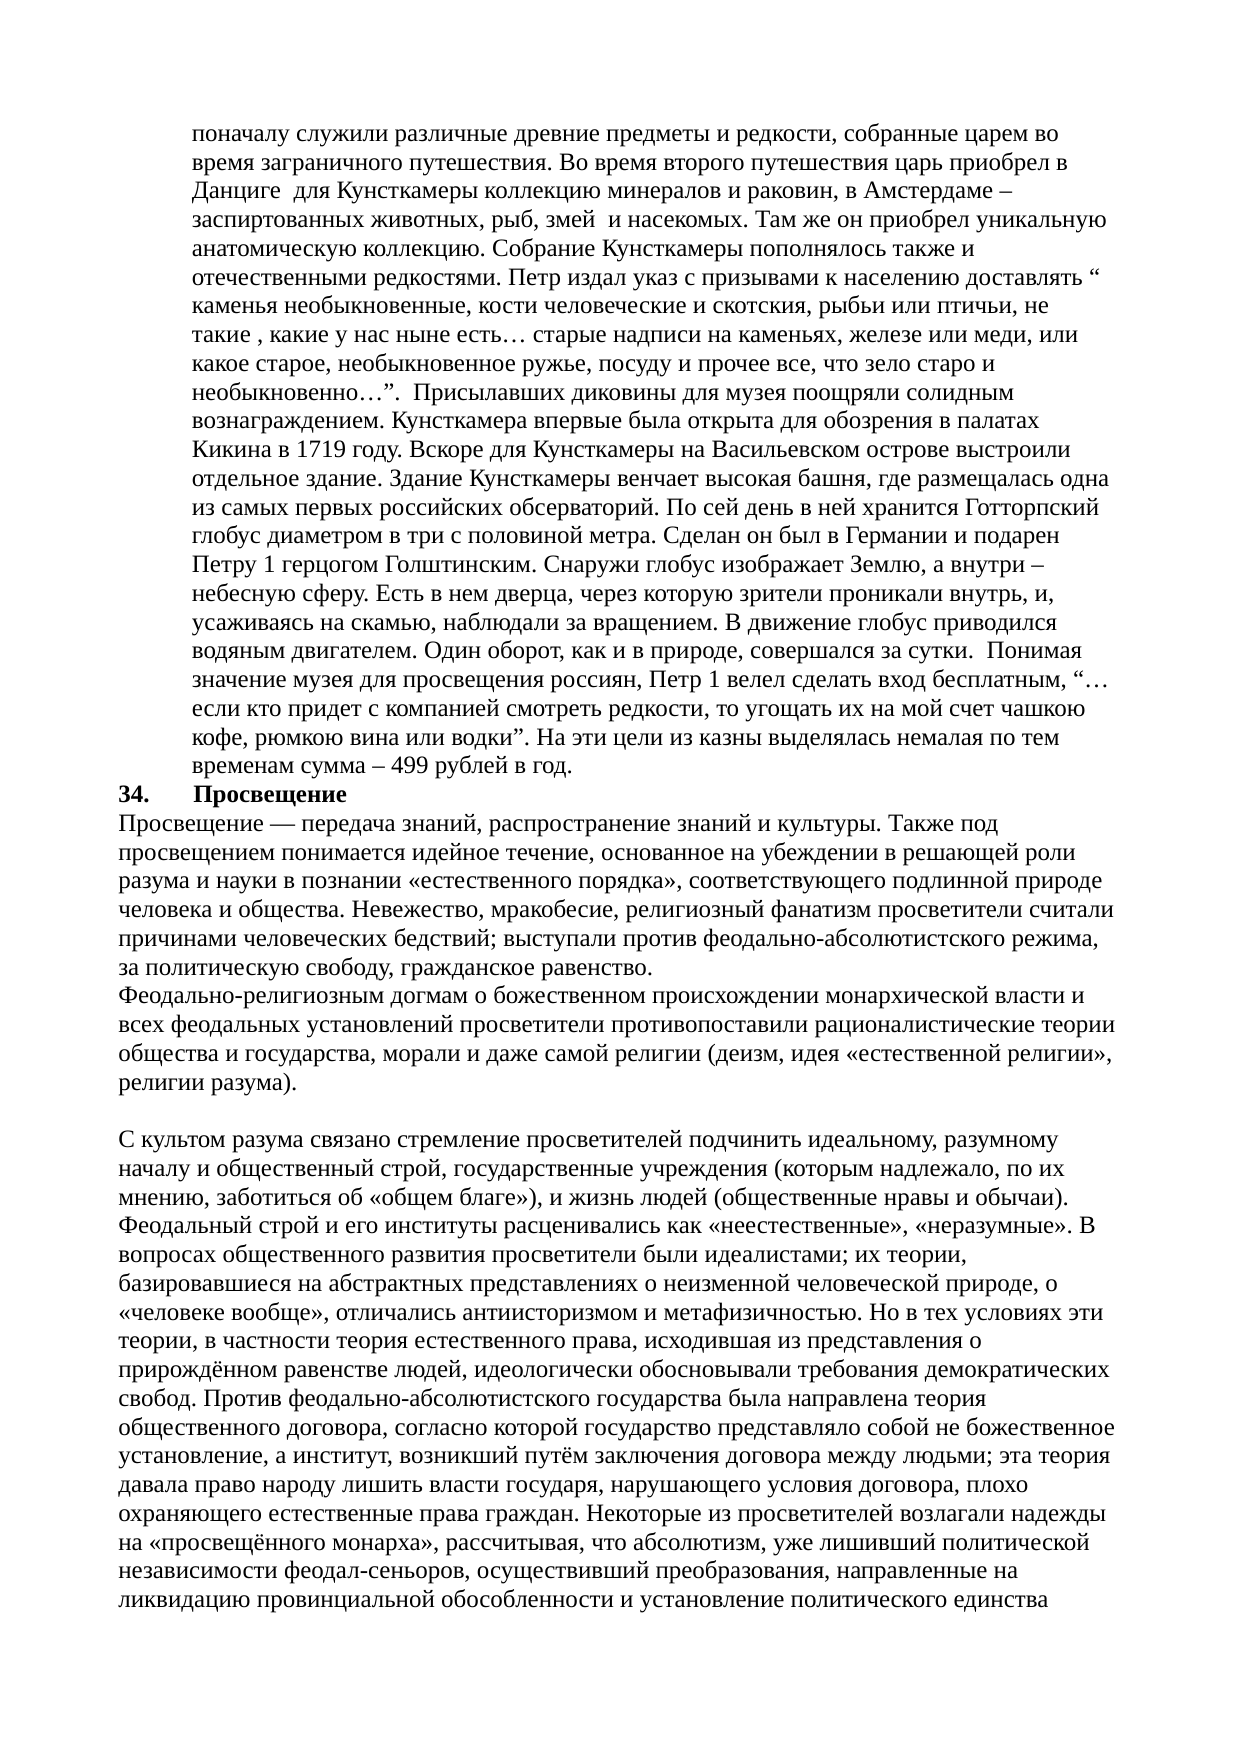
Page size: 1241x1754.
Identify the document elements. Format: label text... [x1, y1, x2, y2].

text Феодально-религиозным догмам о божественном происхождении монархической власти и всех феодальных установлений просветители противопоставили рационалистические теории общества и государства, морали и даже самой религии (деизм, идея «естественной религии», религии разума). [118, 981, 1122, 1096]
text С культом разума связано стремление просветителей подчинить идеальному, разумному началу и общественный строй, государственные учреждения (которым надлежало, по их мнению, заботиться об «общем благе»), и жизнь людей (общественные нравы и обычаи). Феодальный строй и его институты расценивались как «неестественные», «неразумные». В вопросах общественного развития просветители были идеалистами; их теории, базировавшиеся на абстрактных представлениях о неизменной человеческой природе, о «человеке вообще», отличались антиисторизмом и метафизичностью. Но в тех условиях эти теории, в частности теория естественного права, исходившая из представления о прирождённом равенстве людей, идеологически обосновывали требования демократических свобод. Против феодально-абсолютистского государства была направлена теория общественного договора, согласно которой государство представляло собой не божественное установление, а институт, возникший путём заключения договора между людьми; эта теория давала право народу лишить власти государя, нарушающего условия договора, плохо охраняющего естественные права граждан. Некоторые из просветителей возлагали надежды на «просвещённого монарха», рассчитывая, что абсолютизм, уже лишивший политической независимости феодал-сеньоров, осуществивший преобразования, направленные на ликвидацию провинциальной обособленности и установление политического единства [118, 1124, 1122, 1613]
text Просвещение — передача знаний, распространение знаний и культуры. Также под просвещением понимается идейное течение, основанное на убеждении в решающей роли разума и науки в познании «естественного порядка», соответствующего подлинной природе человека и общества. Невежество, мракобесие, религиозный фанатизм просветители считали причинами человеческих бедствий; выступали против феодально-абсолютистского режима, за политическую свободу, гражданское равенство. [118, 808, 1122, 981]
list Просвещение [118, 779, 1122, 808]
list поначалу служили различные древние предметы и редкости, собранные царем во время заграничного путешествия. Во время второго путешествия царь приобрел в Данциге для Кунсткамеры коллекцию минералов и раковин, в Амстердаме – заспиртованных животных, рыб, змей и насекомых. Там же он приобрел уникальную анатомическую коллекцию. Собрание Кунсткамеры пополнялось также и отечественными редкостями. Петр издал указ с призывами к населению доставлять “ каменья необыкновенные, кости человеческие и скотския, рыбьи или птичьи, не такие , какие у нас ныне есть… старые надписи на каменьях, железе или меди, или какое старое, необыкновенное ружье, посуду и прочее все, что зело старо и необыкновенно…”. Присылавших диковины для музея поощряли солидным вознаграждением. Кунсткамера впервые была открыта для обозрения в палатах Кикина в 1719 году. Вскоре для Кунсткамеры на Васильевском острове выстроили отдельное здание. Здание Кунсткамеры венчает высокая башня, где размещалась одна из самых первых российских обсерваторий. По сей день в ней хранится Готторпский глобус диаметром в три с половиной метра. Сделан он был в Германии и подарен Петру 1 герцогом Голштинским. Снаружи глобус изображает Землю, а внутри – небесную сферу. Есть в нем дверца, через которую зрители проникали внутрь, и, усаживаясь на скамью, наблюдали за вращением. В движение глобус приводился водяным двигателем. Один оборот, как и в природе, совершался за сутки. Понимая значение музея для просвещения россиян, Петр 1 велел сделать вход бесплатным, “…если кто придет с компанией смотреть редкости, то угощать их на мой счет чашкою кофе, рюмкою вина или водки”. На эти цели из казны выделялась немалая по тем временам сумма – 499 рублей в год. [192, 118, 1122, 779]
